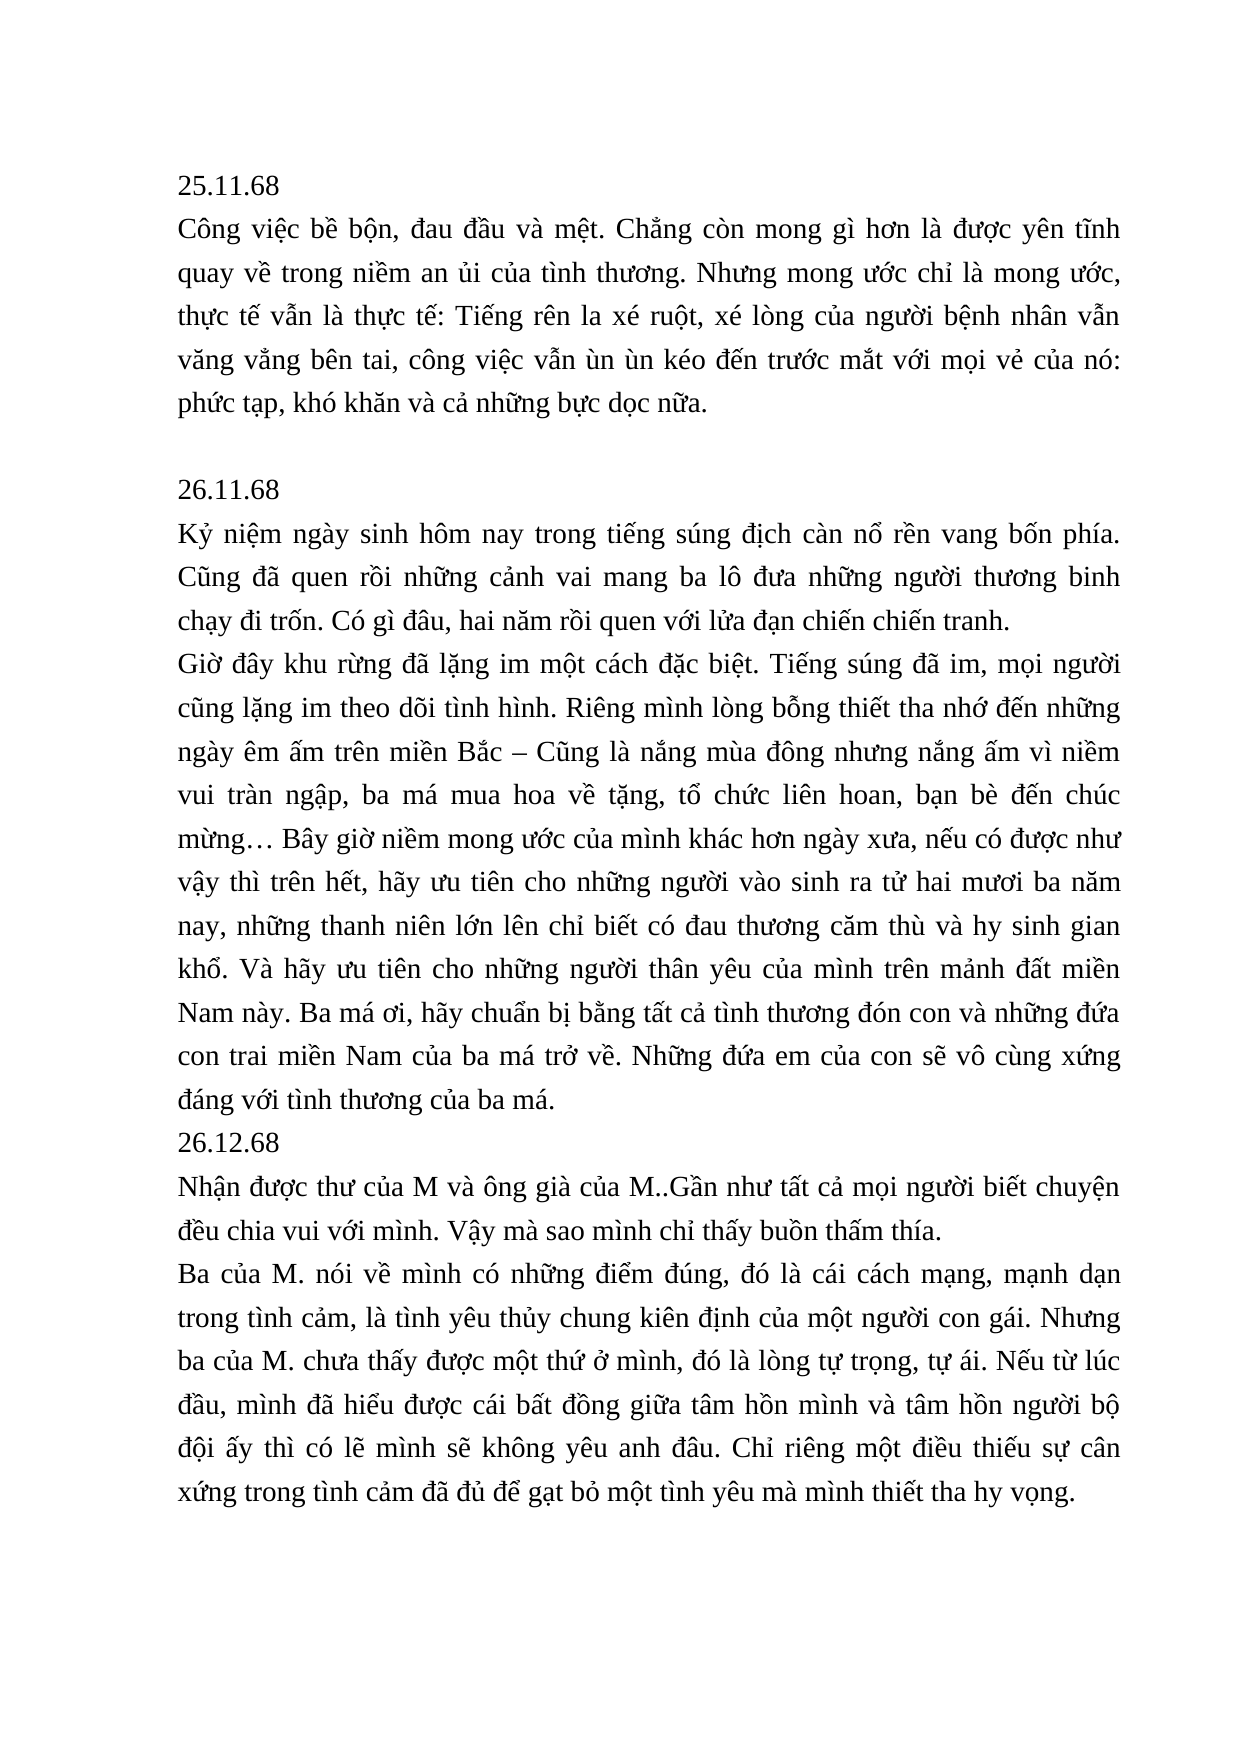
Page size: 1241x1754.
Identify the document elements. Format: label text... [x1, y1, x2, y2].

text Nhận được thư của M và ông già của M..Gần như tất cả mọi người biết chuyện đều chia vui với mình. Vậy mà sao mình chỉ thấy buồn thấm thía. [177, 1169, 1122, 1246]
text Công việc bề bộn, đau đầu và mệt. Chẳng còn mong gì hơn là được yên tĩnh quay về trong niềm an ủi của tình thương. Nhưng mong ước chỉ là mong ước, thực tế vẫn là thực tế: Tiếng rên la xé ruột, xé lòng của người bệnh nhân vẫn văng vẳng bên tai, công việc vẫn ùn ùn kéo đến trước mắt với mọi vẻ của nó: phức tạp, khó khăn và cả những bực dọc nữa. [177, 211, 1122, 419]
text 25.11.68 [177, 168, 1122, 201]
text Giờ đây khu rừng đã lặng im một cách đặc biệt. Tiếng súng đã im, mọi người cũng lặng im theo dõi tình hình. Riêng mình lòng bỗng thiết tha nhớ đến những ngày êm ấm trên miền Bắc – Cũng là nắng mùa đông nhưng nắng ấm vì niềm vui tràn ngập, ba má mua hoa về tặng, tổ chức liên hoan, bạn bè đến chúc mừng… Bây giờ niềm mong ước của mình khác hơn ngày xưa, nếu có được như vậy thì trên hết, hãy ưu tiên cho những người vào sinh ra tử hai mươi ba năm nay, những thanh niên lớn lên chỉ biết có đau thương căm thù và hy sinh gian khổ. Và hãy ưu tiên cho những người thân yêu của mình trên mảnh đất miền Nam này. Ba má ơi, hãy chuẩn bị bằng tất cả tình thương đón con và những đứa con trai miền Nam của ba má trở về. Những đứa em của con sẽ vô cùng xứng đáng với tình thương của ba má. [177, 647, 1122, 1116]
text 26.11.68 [177, 472, 1122, 506]
text Ba của M. nói về mình có những điểm đúng, đó là cái cách mạng, mạnh dạn trong tình cảm, là tình yêu thủy chung kiên định của một người con gái. Nhưng ba của M. chưa thấy được một thứ ở mình, đó là lòng tự trọng, tự ái. Nếu từ lúc đầu, mình đã hiểu được cái bất đồng giữa tâm hồn mình và tâm hồn người bộ đội ấy thì có lẽ mình sẽ không yêu anh đâu. Chỉ riêng một điều thiếu sự cân xứng trong tình cảm đã đủ để gạt bỏ một tình yêu mà mình thiết tha hy vọng. [177, 1256, 1122, 1507]
text Kỷ niệm ngày sinh hôm nay trong tiếng súng địch càn nổ rền vang bốn phía. Cũng đã quen rồi những cảnh vai mang ba lô đưa những người thương binh chạy đi trốn. Có gì đâu, hai năm rồi quen với lửa đạn chiến chiến tranh. [177, 516, 1122, 637]
text 26.12.68 [177, 1126, 1122, 1159]
